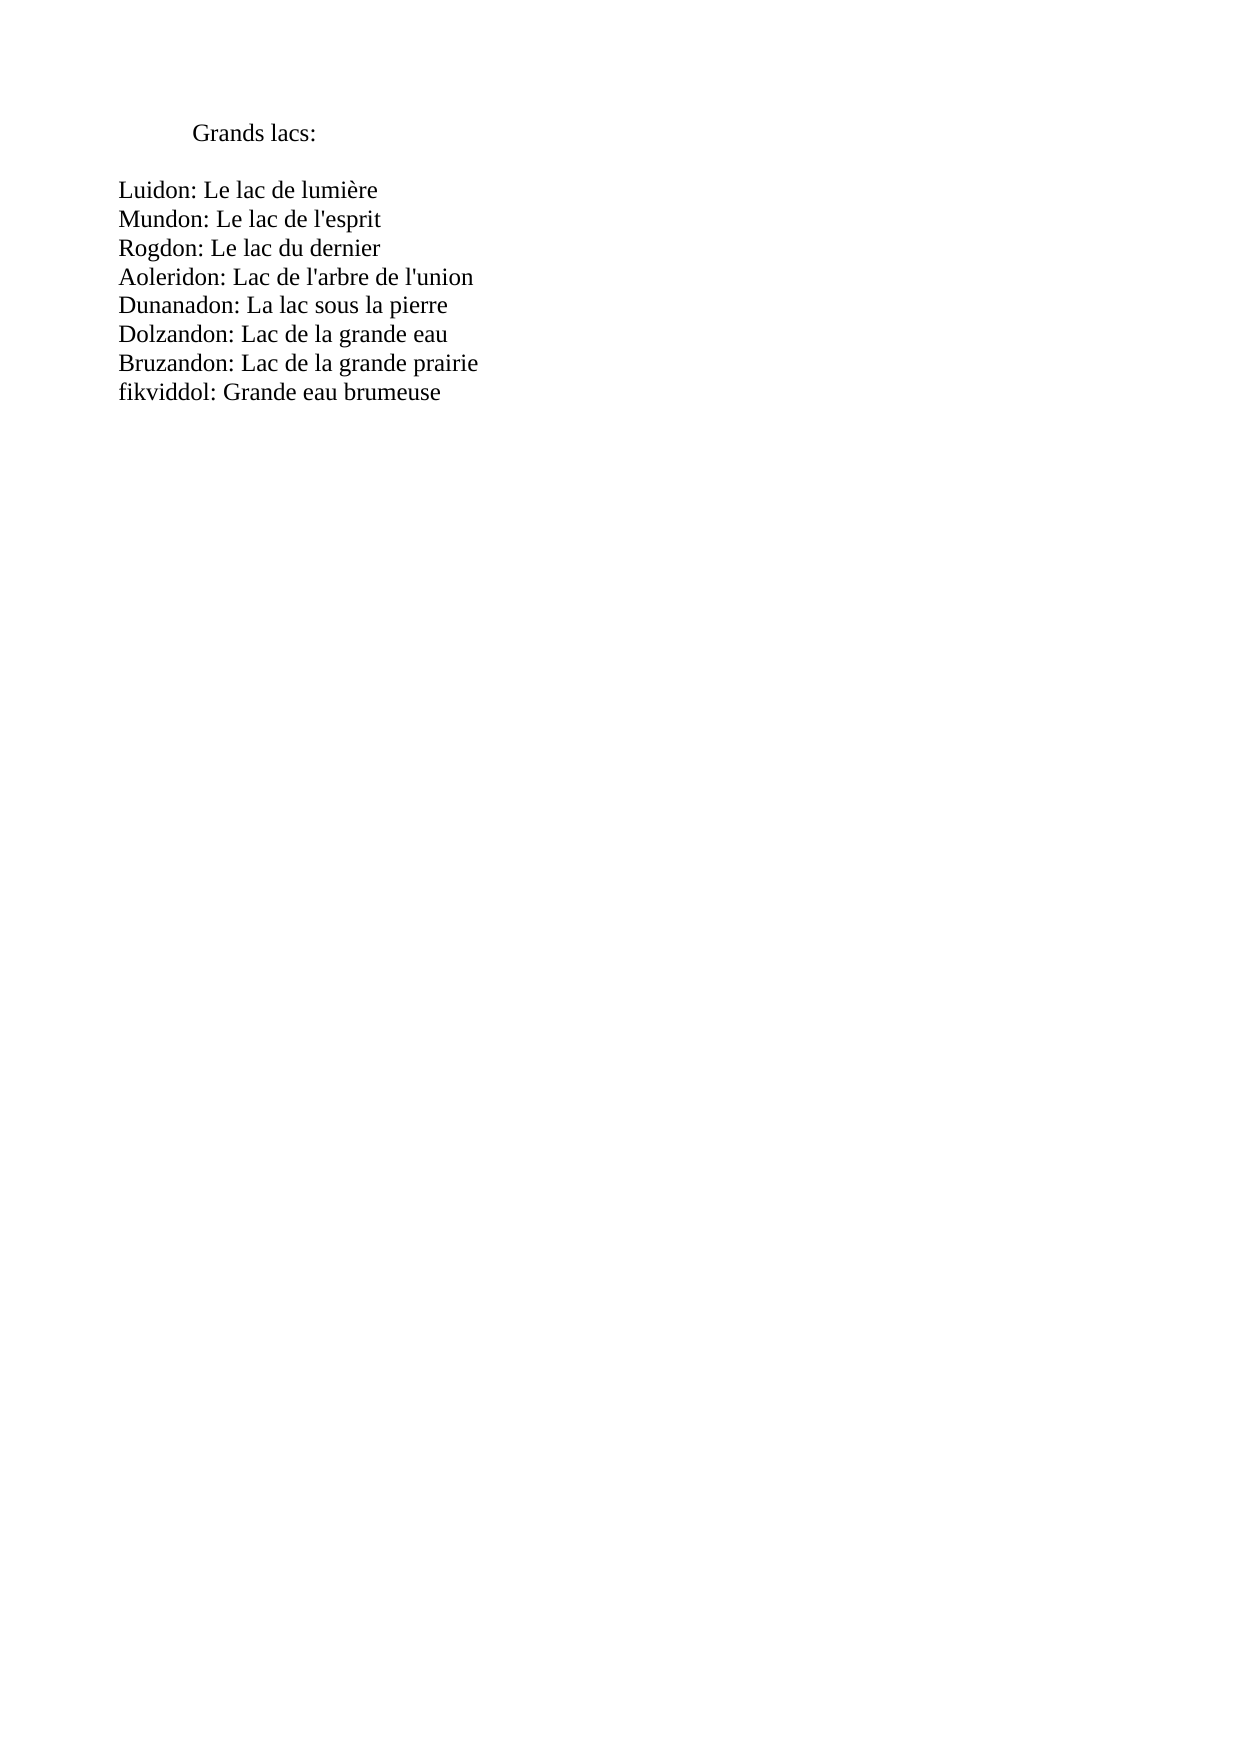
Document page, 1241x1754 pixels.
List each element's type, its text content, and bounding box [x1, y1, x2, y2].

text Rogdon: Le lac du dernier [118, 233, 1122, 262]
text Dolzandon: Lac de la grande eau [118, 319, 1122, 348]
text Luidon: Le lac de lumière [118, 176, 1122, 204]
text Aoleridon: Lac de l'arbre de l'union [118, 262, 1122, 291]
text Dunanadon: La lac sous la pierre [118, 291, 1122, 319]
text Bruzandon: Lac de la grande prairie [118, 348, 1122, 377]
text fikviddol: Grande eau brumeuse [118, 377, 1122, 406]
text Mundon: Le lac de l'esprit [118, 204, 1122, 233]
text Grands lacs: [118, 118, 1122, 147]
